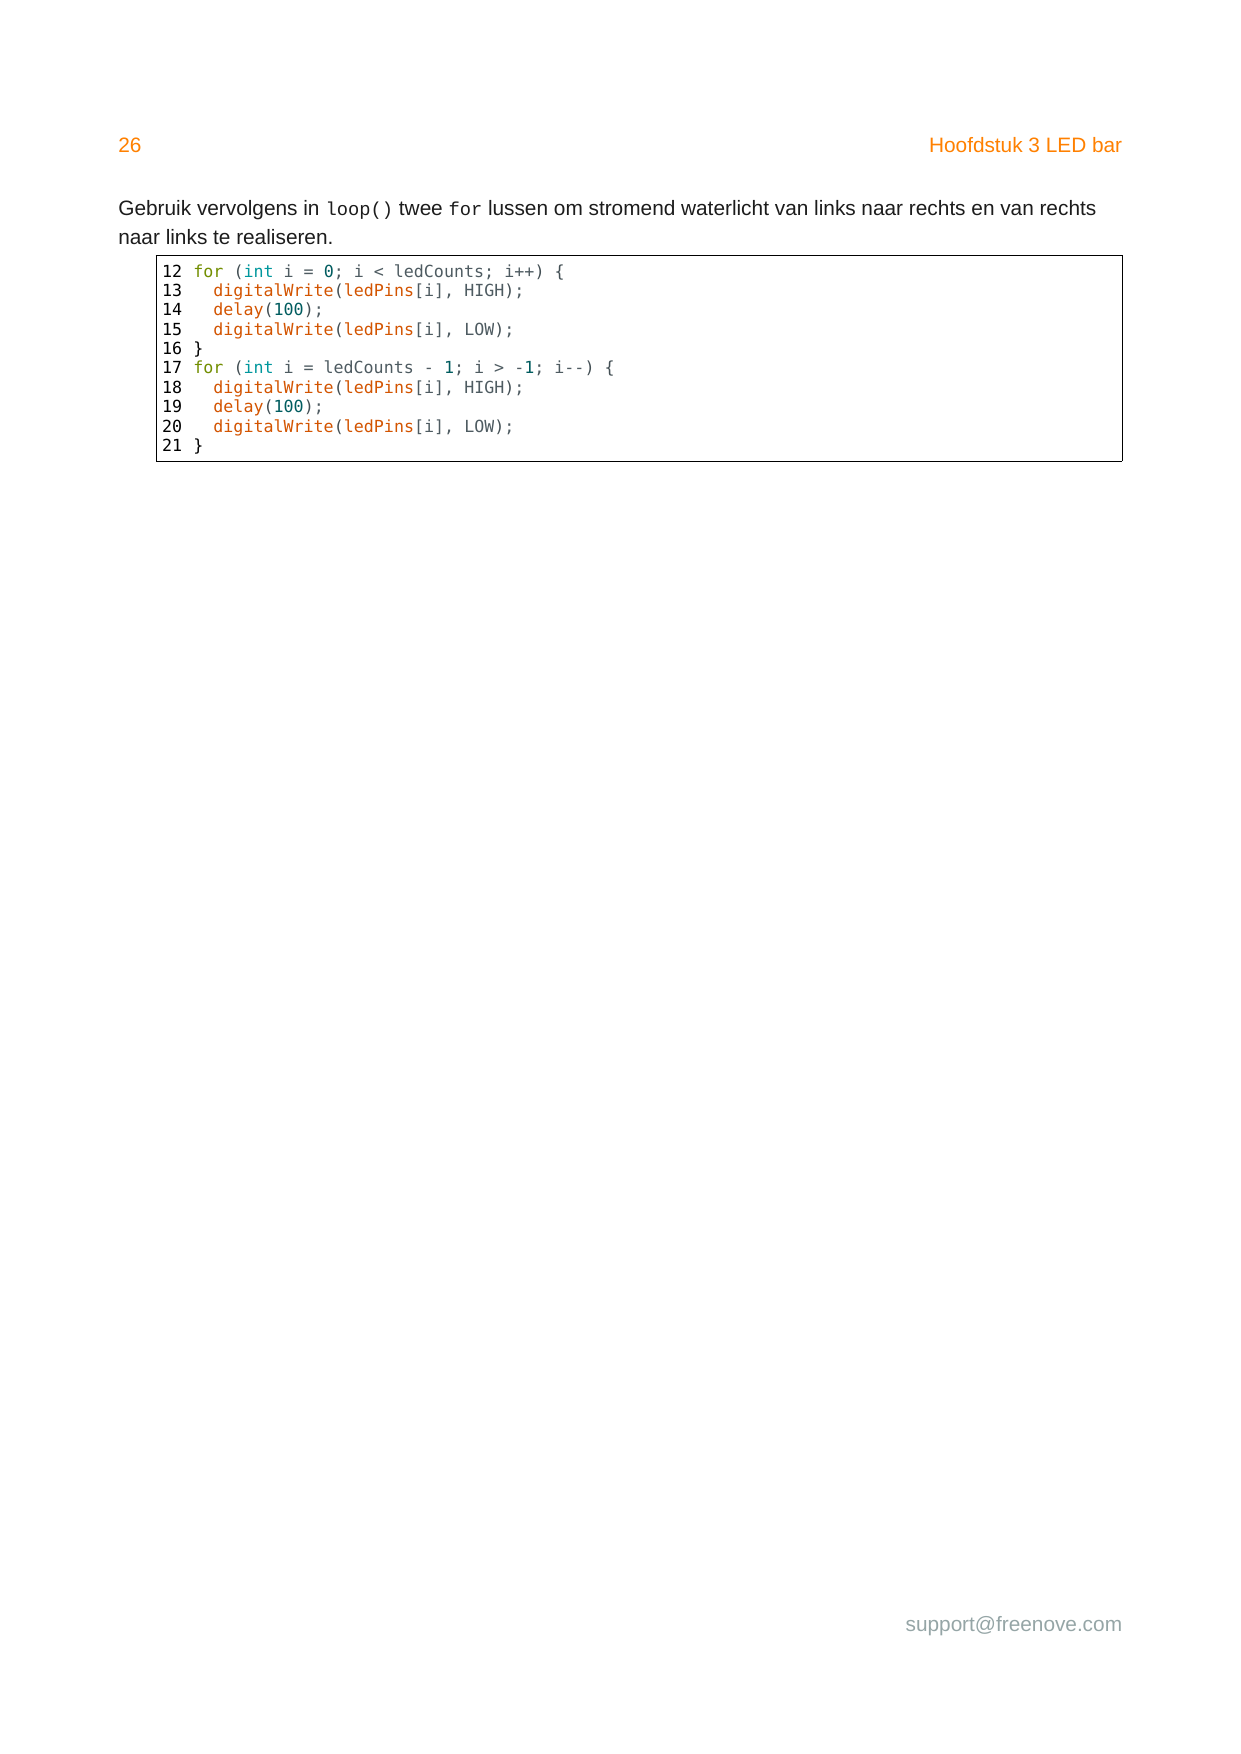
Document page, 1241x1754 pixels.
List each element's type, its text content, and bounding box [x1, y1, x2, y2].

list delay(100); [323, 294, 1122, 313]
list digitalWrite(ledPins[i], LOW); [323, 410, 1122, 430]
list digitalWrite(ledPins[i], HIGH); [524, 372, 1122, 391]
list for (int i = ledCounts - 1; i > -1; i--) { [203, 352, 1122, 372]
text Gebruik vervolgens in loop() twee for lussen om stromend waterlicht van links naar rechts en van rechts naar links te realiseren. [118, 196, 1122, 249]
list } [157, 430, 1122, 461]
list } [157, 333, 162, 352]
list for (int i = 0; i < ledCounts; i++) { [157, 256, 1122, 275]
list digitalWrite(ledPins[i], LOW); [157, 313, 1122, 333]
list delay(100); [323, 391, 1122, 410]
list } [203, 333, 1122, 352]
list digitalWrite(ledPins[i], HIGH); [524, 275, 1122, 294]
